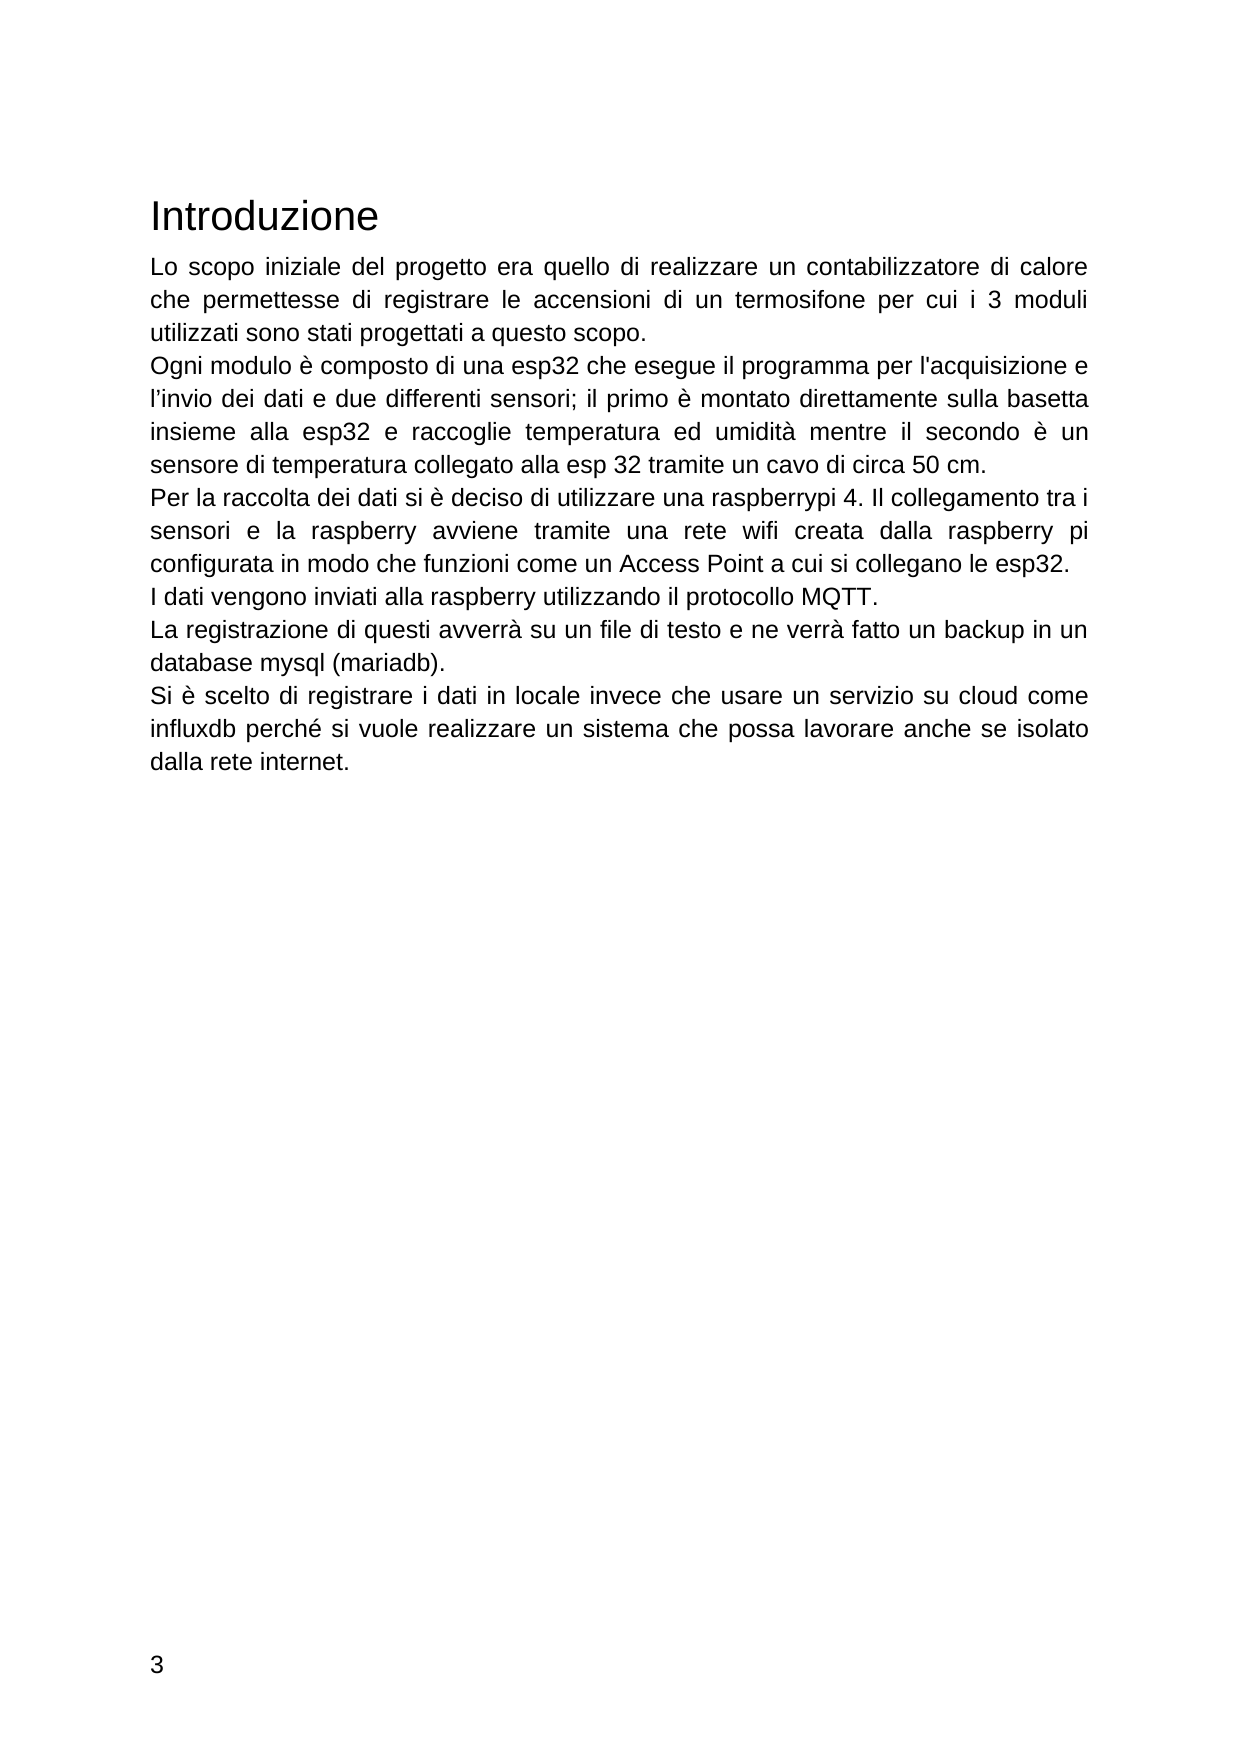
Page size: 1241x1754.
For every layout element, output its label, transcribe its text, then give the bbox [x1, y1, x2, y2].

subtitle Introduzione [150, 192, 1090, 239]
text Lo scopo iniziale del progetto era quello di realizzare un contabilizzatore di calore che permettesse di registrare le accensioni di un termosifone per cui i 3 moduli utilizzati sono stati progettati a questo scopo. [150, 252, 1090, 347]
text Ogni modulo è composto di una esp32 che esegue il programma per l'acquisizione e l’invio dei dati e due differenti sensori; il primo è montato direttamente sulla basetta insieme alla esp32 e raccoglie temperatura ed umidità mentre il secondo è un sensore di temperatura collegato alla esp 32 tramite un cavo di circa 50 cm. [150, 351, 1090, 479]
text I dati vengono inviati alla raspberry utilizzando il protocollo MQTT. [150, 582, 1090, 611]
text La registrazione di questi avverrà su un file di testo e ne verrà fatto un backup in un database mysql (mariadb). [150, 615, 1090, 677]
text Si è scelto di registrare i dati in locale invece che usare un servizio su cloud come influxdb perché si vuole realizzare un sistema che possa lavorare anche se isolato dalla rete internet. [150, 681, 1090, 776]
text Per la raccolta dei dati si è deciso di utilizzare una raspberrypi 4. Il collegamento tra i sensori e la raspberry avviene tramite una rete wifi creata dalla raspberry pi configurata in modo che funzioni come un Access Point a cui si collegano le esp32. [150, 483, 1090, 578]
